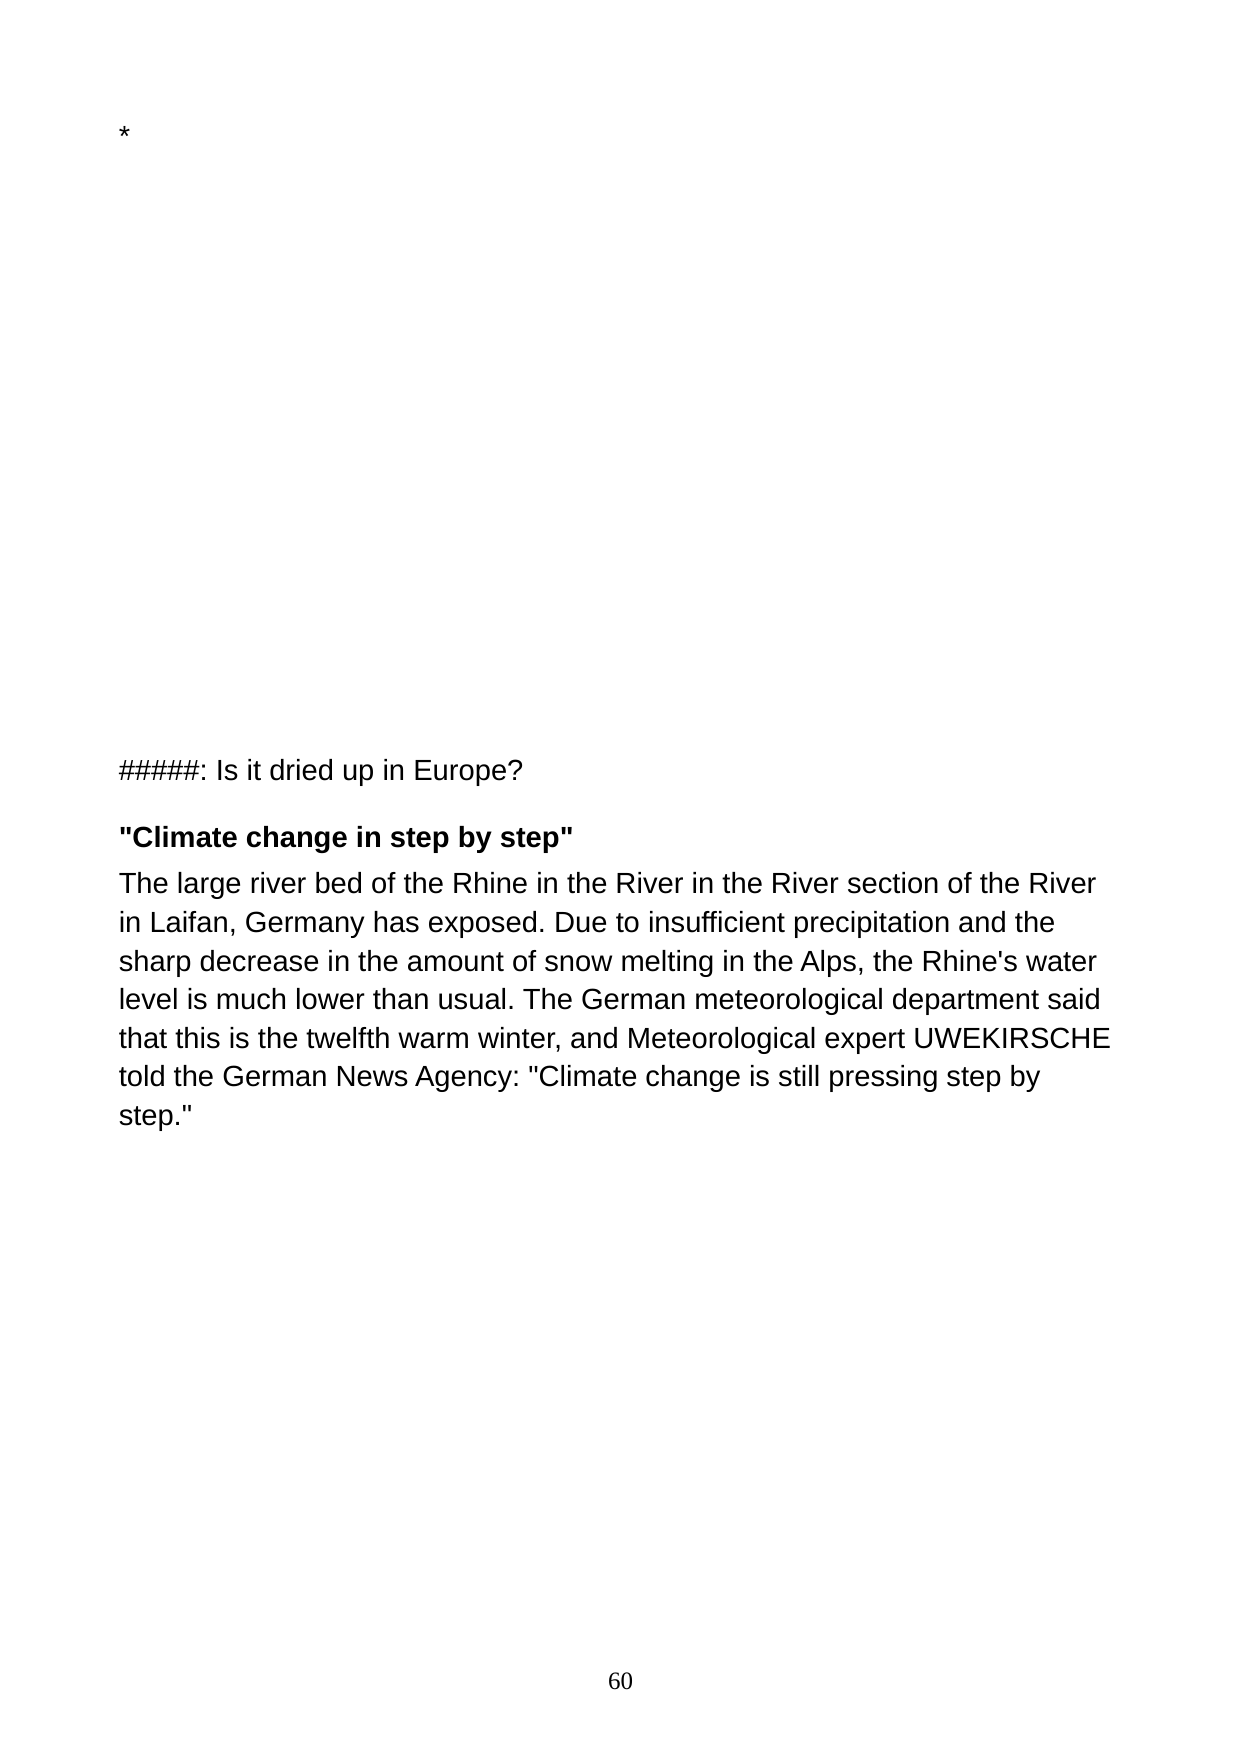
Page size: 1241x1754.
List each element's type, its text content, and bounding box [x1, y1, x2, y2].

text The large river bed of the Rhine in the River in the River section of the River in Laifan, Germany has exposed. Due to insufficient precipitation and the sharp decrease in the amount of snow melting in the Alps, the Rhine's water level is much lower than usual. The German meteorological department said that this is the twelfth warm winter, and Meteorological expert UWEKIRSCHE told the German News Agency: "Climate change is still pressing step by step." [118, 866, 1122, 1131]
subtitle "Climate change in step by step" [118, 820, 1122, 854]
text * #####: Is it dried up in Europe? [118, 118, 1122, 786]
